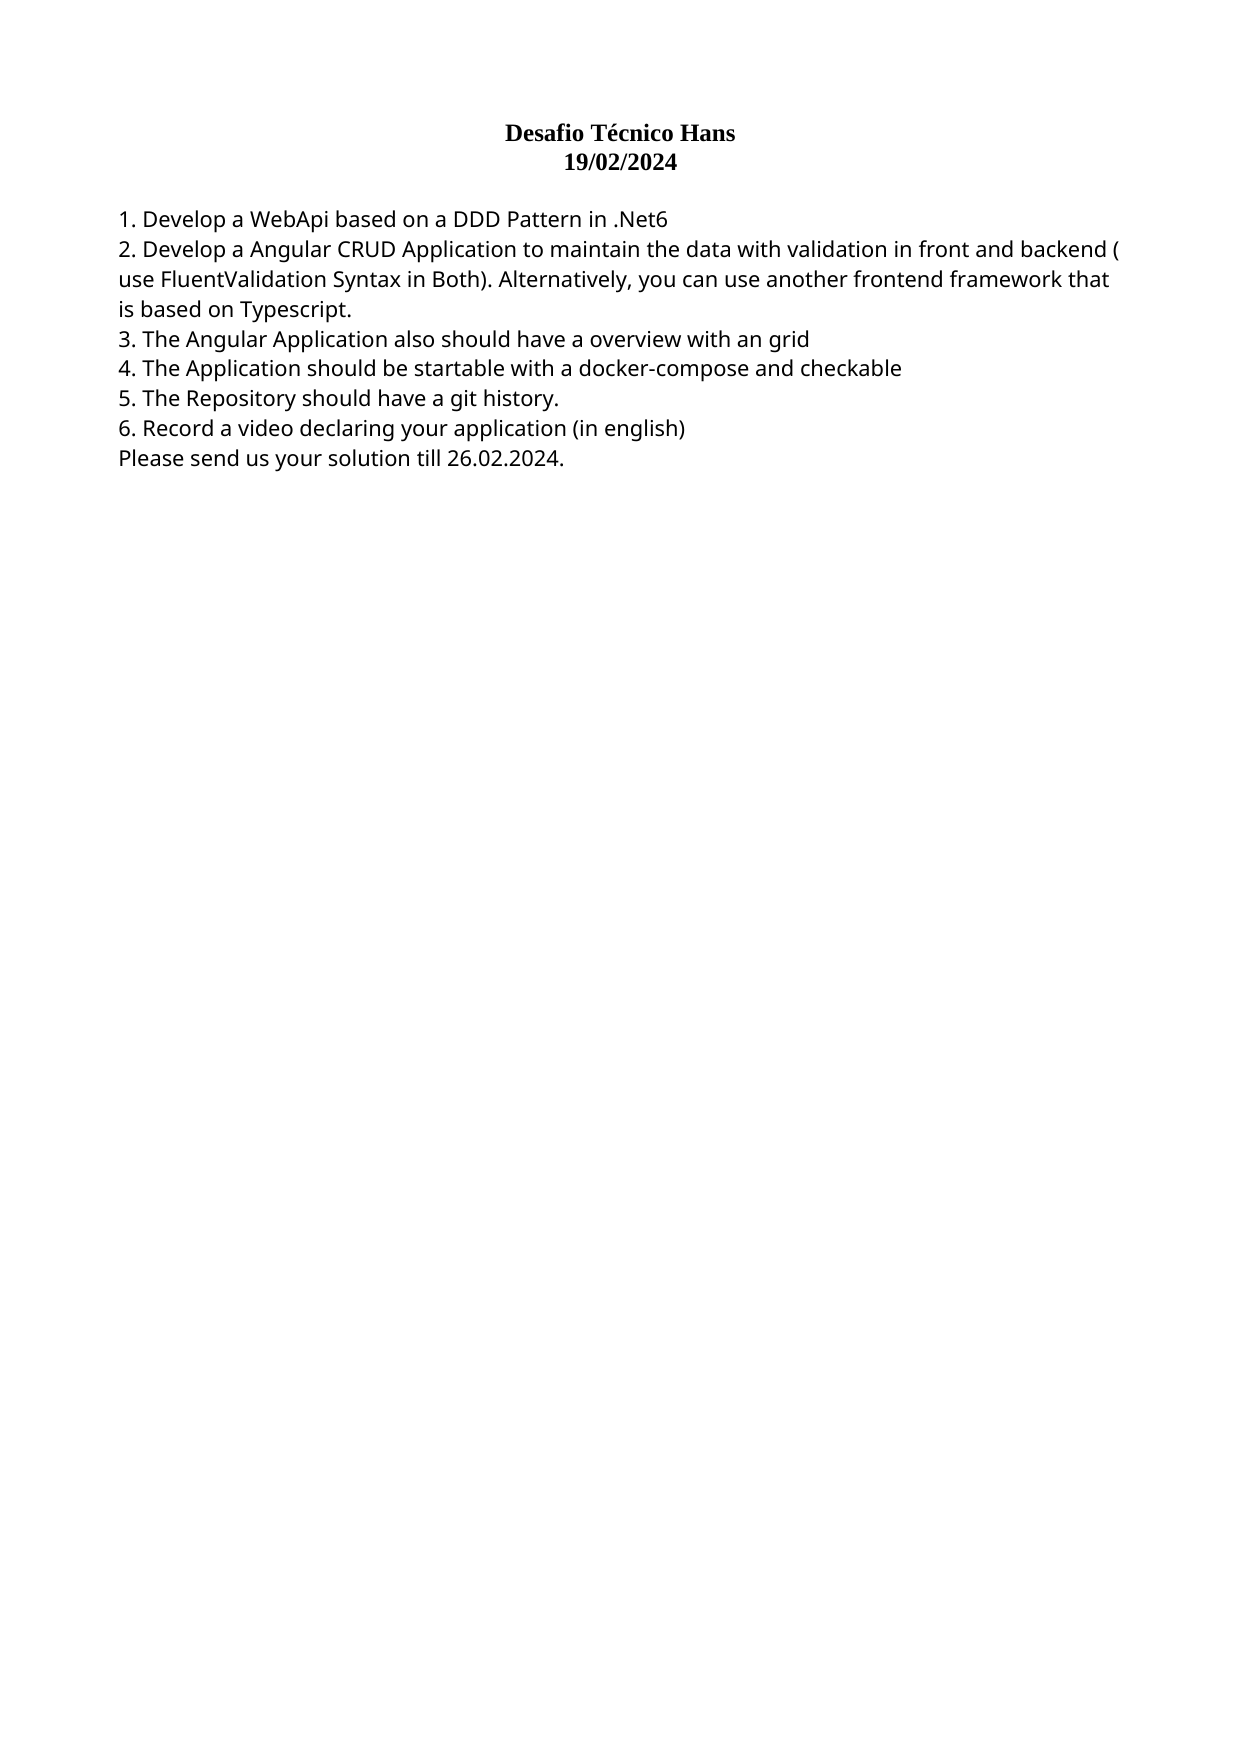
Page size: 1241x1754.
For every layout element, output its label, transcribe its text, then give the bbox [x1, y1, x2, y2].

text 4. The Application should be startable with a docker-compose and checkable [118, 353, 1122, 383]
text 19/02/2024 [118, 147, 1122, 176]
text Desafio Técnico Hans [118, 118, 1122, 147]
text Please send us your solution till 26.02.2024. [118, 443, 1122, 472]
text 1. Develop a WebApi based on a DDD Pattern in .Net6 [118, 204, 1122, 234]
text 5. The Repository should have a git history. [118, 383, 1122, 413]
text 6. Record a video declaring your application (in english) [118, 413, 1122, 443]
text 3. The Angular Application also should have a overview with an grid [118, 323, 1122, 353]
text 2. Develop a Angular CRUD Application to maintain the data with validation in front and backend ( use FluentValidation Syntax in Both). Alternatively, you can use another frontend framework that is based on Typescript. [118, 234, 1122, 323]
